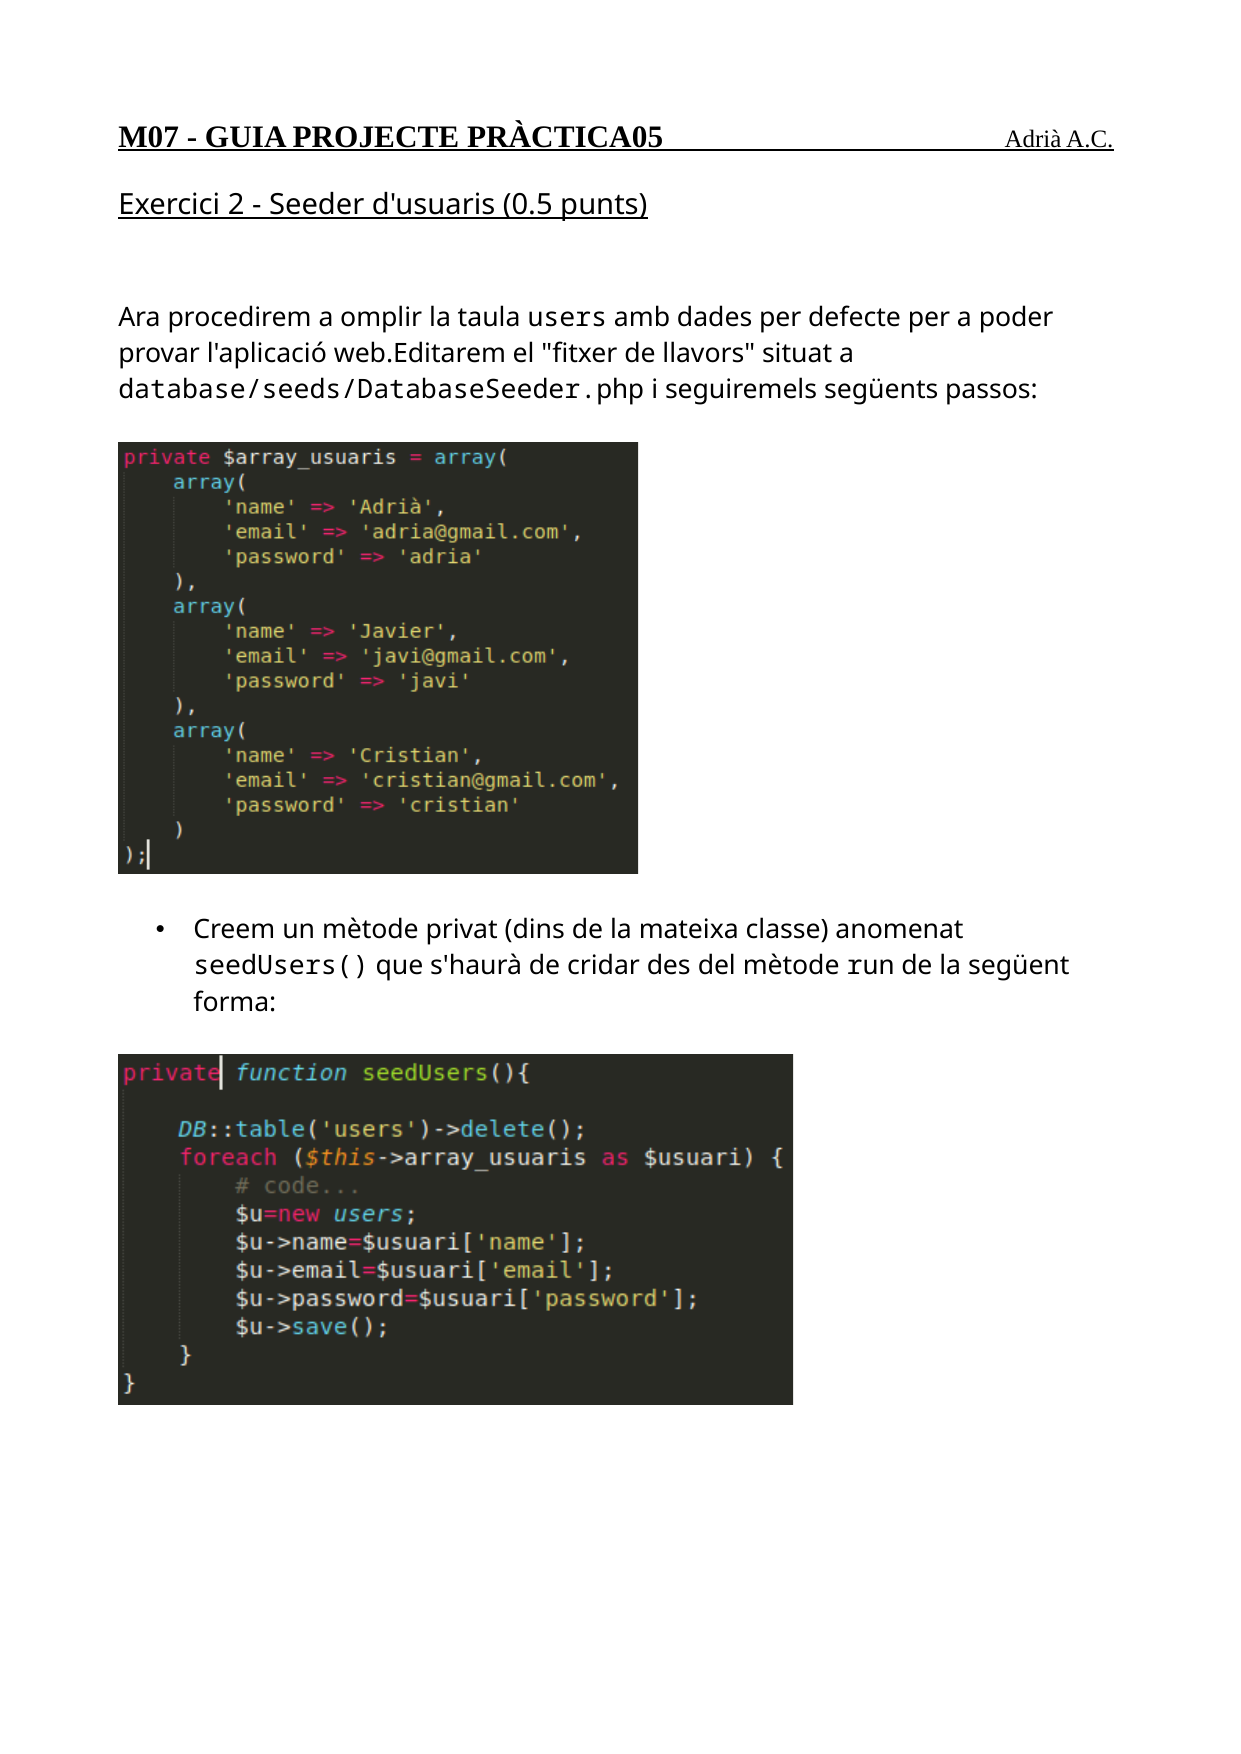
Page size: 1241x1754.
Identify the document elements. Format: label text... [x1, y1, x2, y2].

text Exercici 2 - Seeder d'usuaris (0.5 punts) [118, 183, 1122, 223]
picture [118, 442, 639, 874]
list Creem un mètode privat (dins de la mateixa classe) anomenat seedUsers() que s'haurà de cridar des del mètode run de la següent forma: [156, 910, 1122, 1019]
text Ara procedirem a omplir la taula users amb dades per defecte per a poder provar l'aplicació web.Editarem el "fitxer de llavors" situat a database/seeds/DatabaseSeeder.php i seguiremels següents passos: [118, 298, 1122, 406]
picture [118, 1054, 794, 1405]
